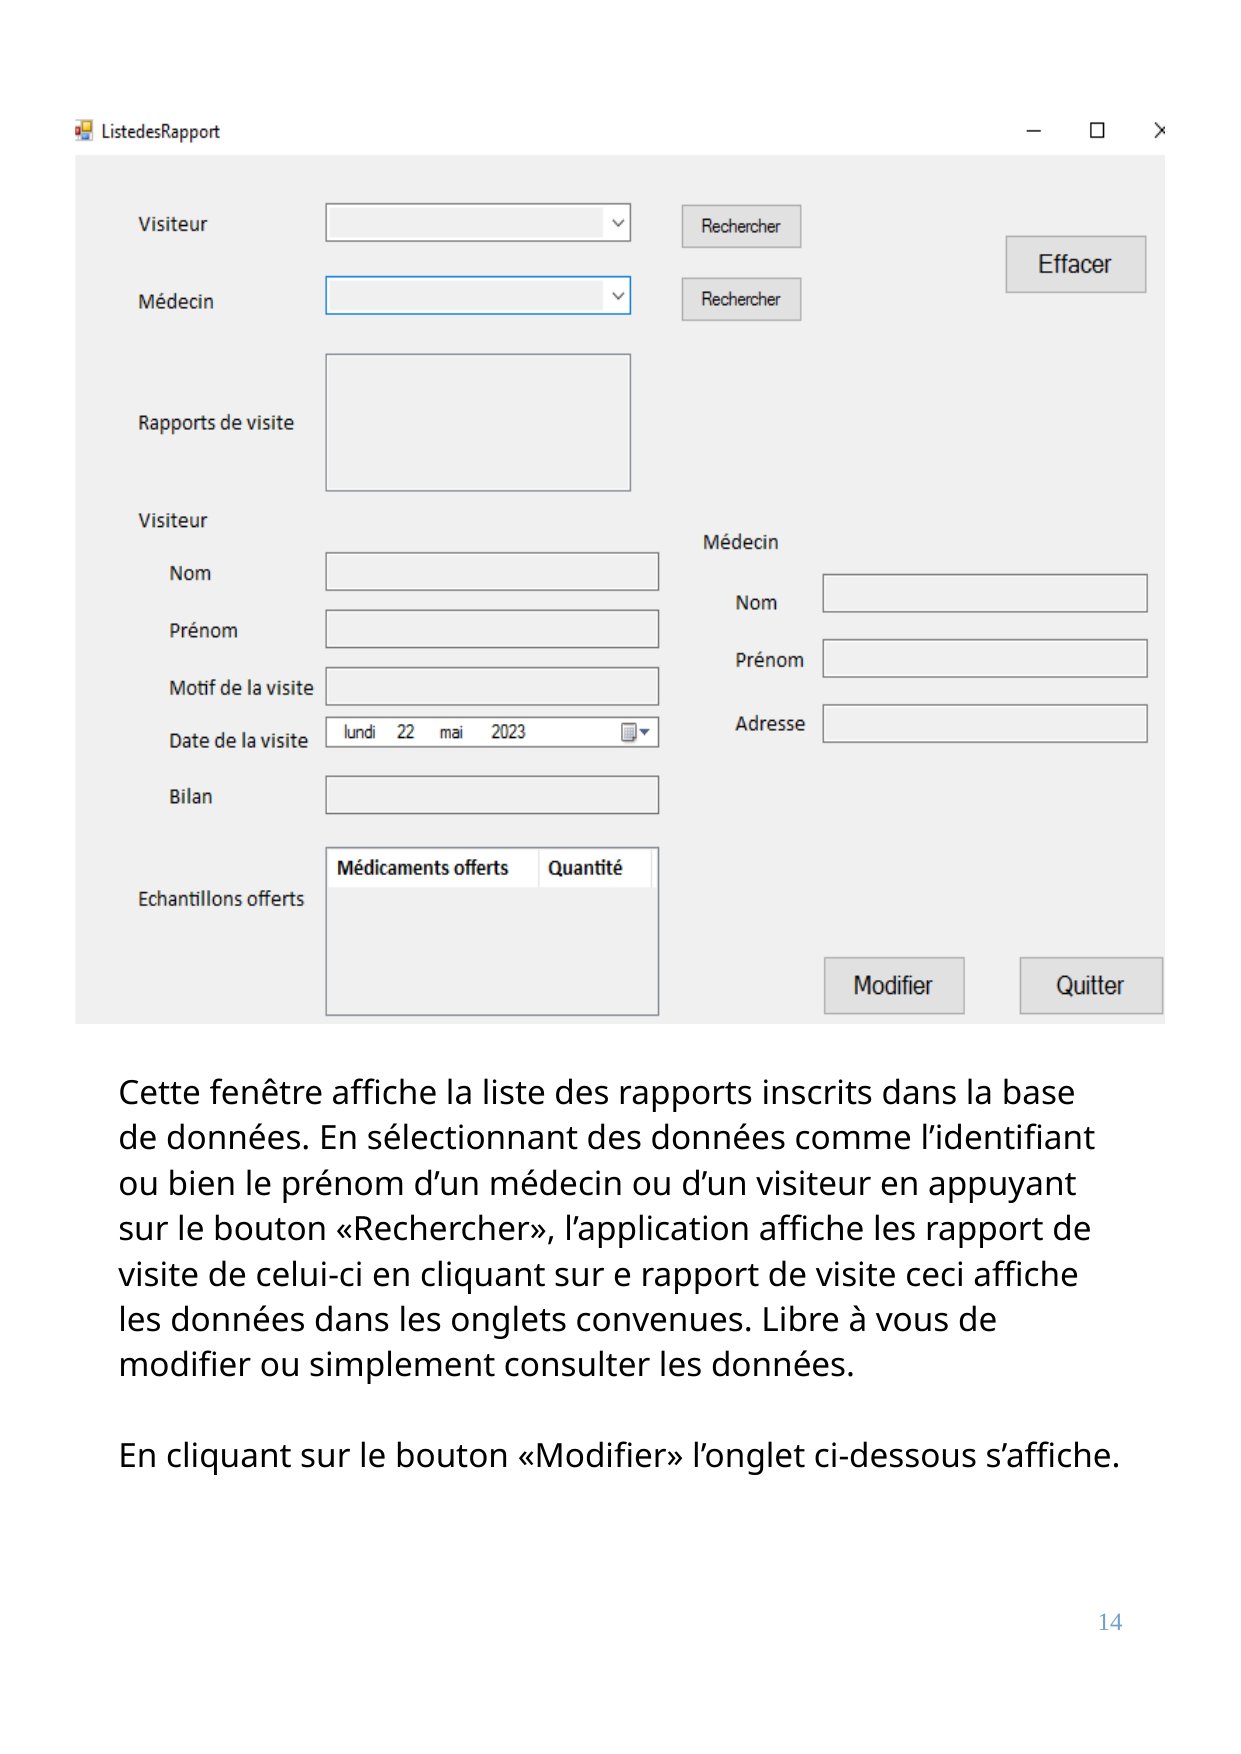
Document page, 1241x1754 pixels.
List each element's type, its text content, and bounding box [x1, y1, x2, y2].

text Cette fenêtre affiche la liste des rapports inscrits dans la base de données. En sélectionnant des données comme l’identifiant ou bien le prénom d’un médecin ou d’un visiteur en appuyant sur le bouton «Rechercher», l’application affiche les rapport de visite de celui-ci en cliquant sur e rapport de visite ceci affiche les données dans les onglets convenues. Libre à vous de modifier ou simplement consulter les données. [118, 1069, 1122, 1387]
picture [75, 118, 1165, 1024]
text En cliquant sur le bouton «Modifier» l’onglet ci-dessous s’affiche. [118, 1432, 1122, 1477]
